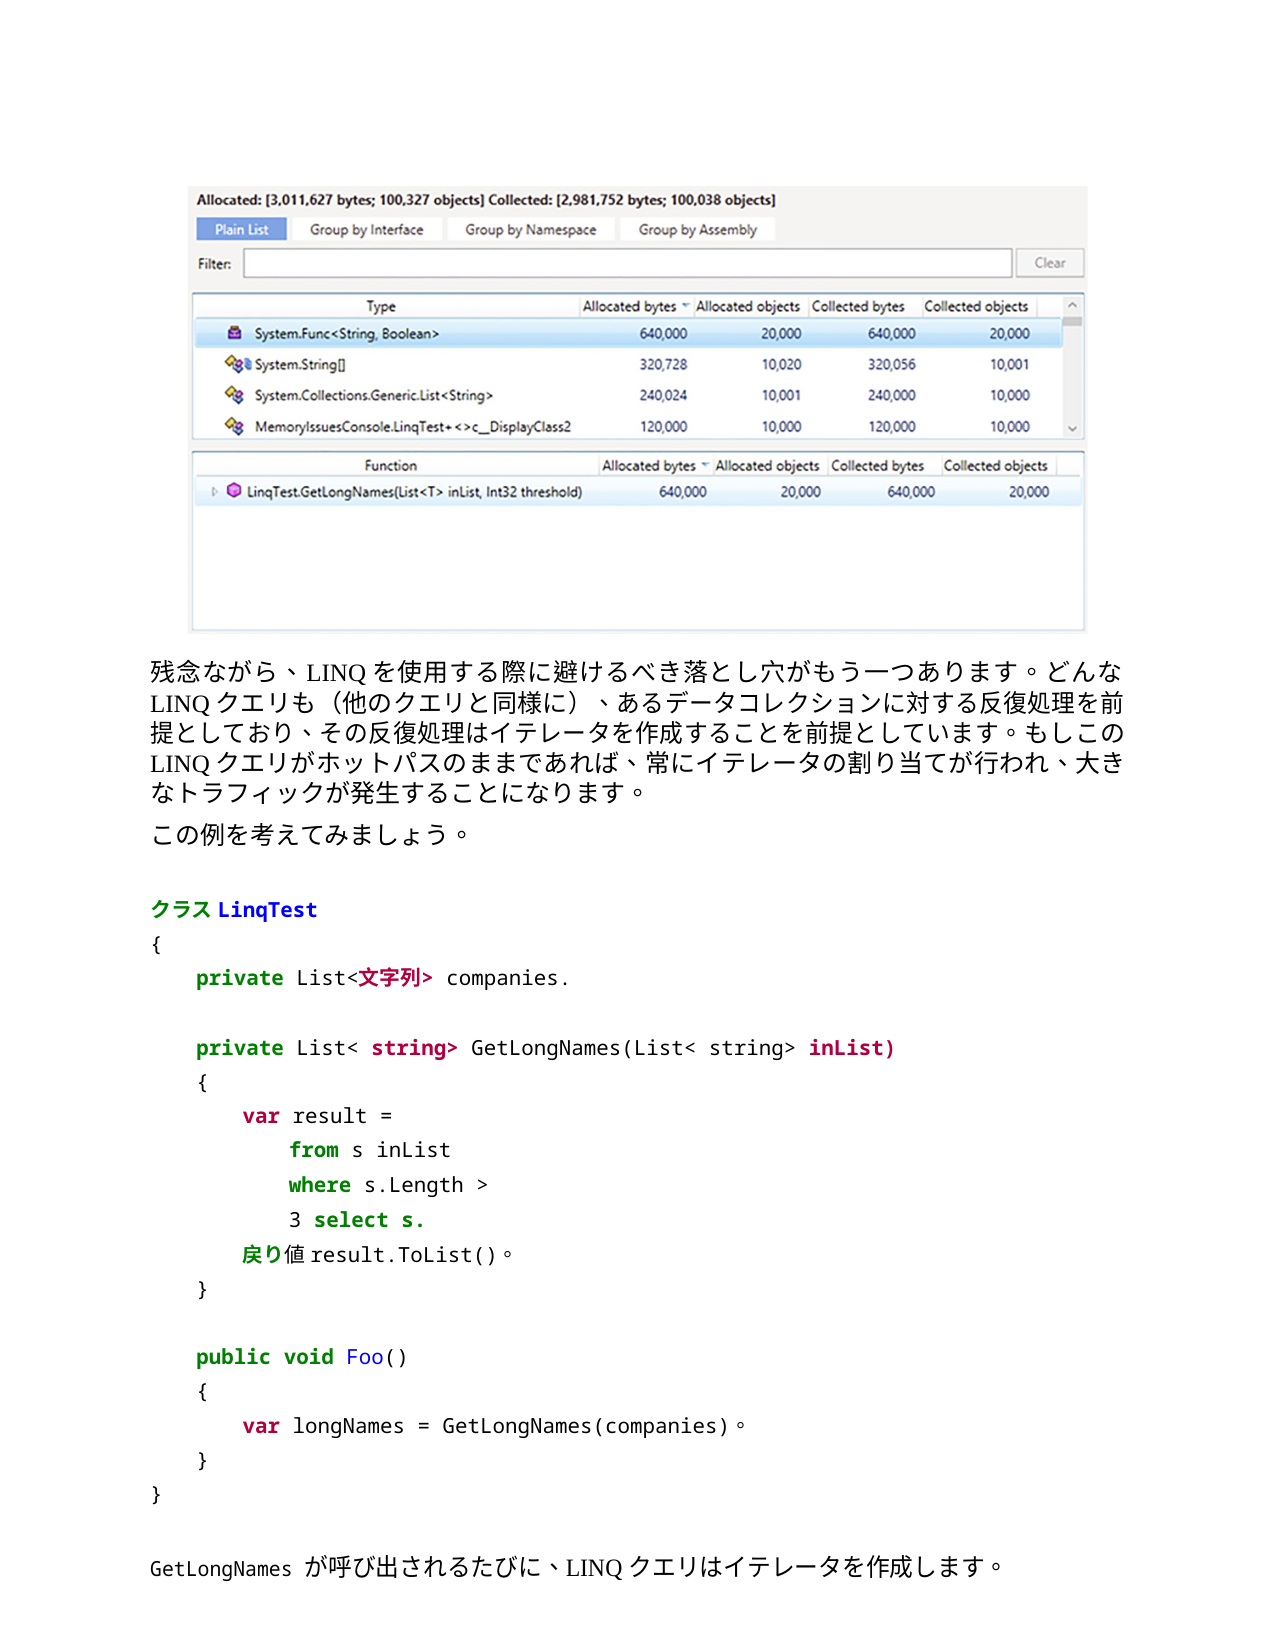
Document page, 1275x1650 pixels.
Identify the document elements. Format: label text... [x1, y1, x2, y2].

text { [196, 1377, 1137, 1405]
picture [187, 186, 1088, 634]
text private List< string> GetLongNames(List< string> inList) [196, 1033, 1137, 1062]
text この例を考えてみましょう。 [150, 821, 1137, 850]
text } [150, 1479, 1137, 1507]
text } [196, 1274, 1137, 1302]
text { [150, 929, 1137, 957]
text var longNames = GetLongNames(companies)。 [242, 1411, 1137, 1439]
text from s inList where s.Length > 3 select s. [289, 1136, 508, 1233]
text var result = [242, 1101, 1137, 1130]
text } [196, 1445, 1137, 1473]
text クラス LinqTest [150, 895, 1137, 923]
text { [196, 1067, 1137, 1096]
text 戻り値 result.ToList()。 [242, 1240, 1137, 1268]
text private List<文字列> companies. [196, 963, 1137, 992]
text 残念ながら、LINQを使用する際に避けるべき落とし穴がもう一つあります。どんなLINQクエリも（他のクエリと同様に）、あるデータコレクションに対する反復処理を前提としており、その反復処理はイテレータを作成することを前提としています。もしこのLINQクエリがホットパスのままであれば、常にイテレータの割り当てが行われ、大きなトラフィックが発生することになります。 [150, 658, 1126, 808]
text GetLongNames が呼び出されるたびに、LINQ クエリはイテレータを作成します。 [150, 1553, 1137, 1583]
text public void Foo() [196, 1342, 1137, 1371]
